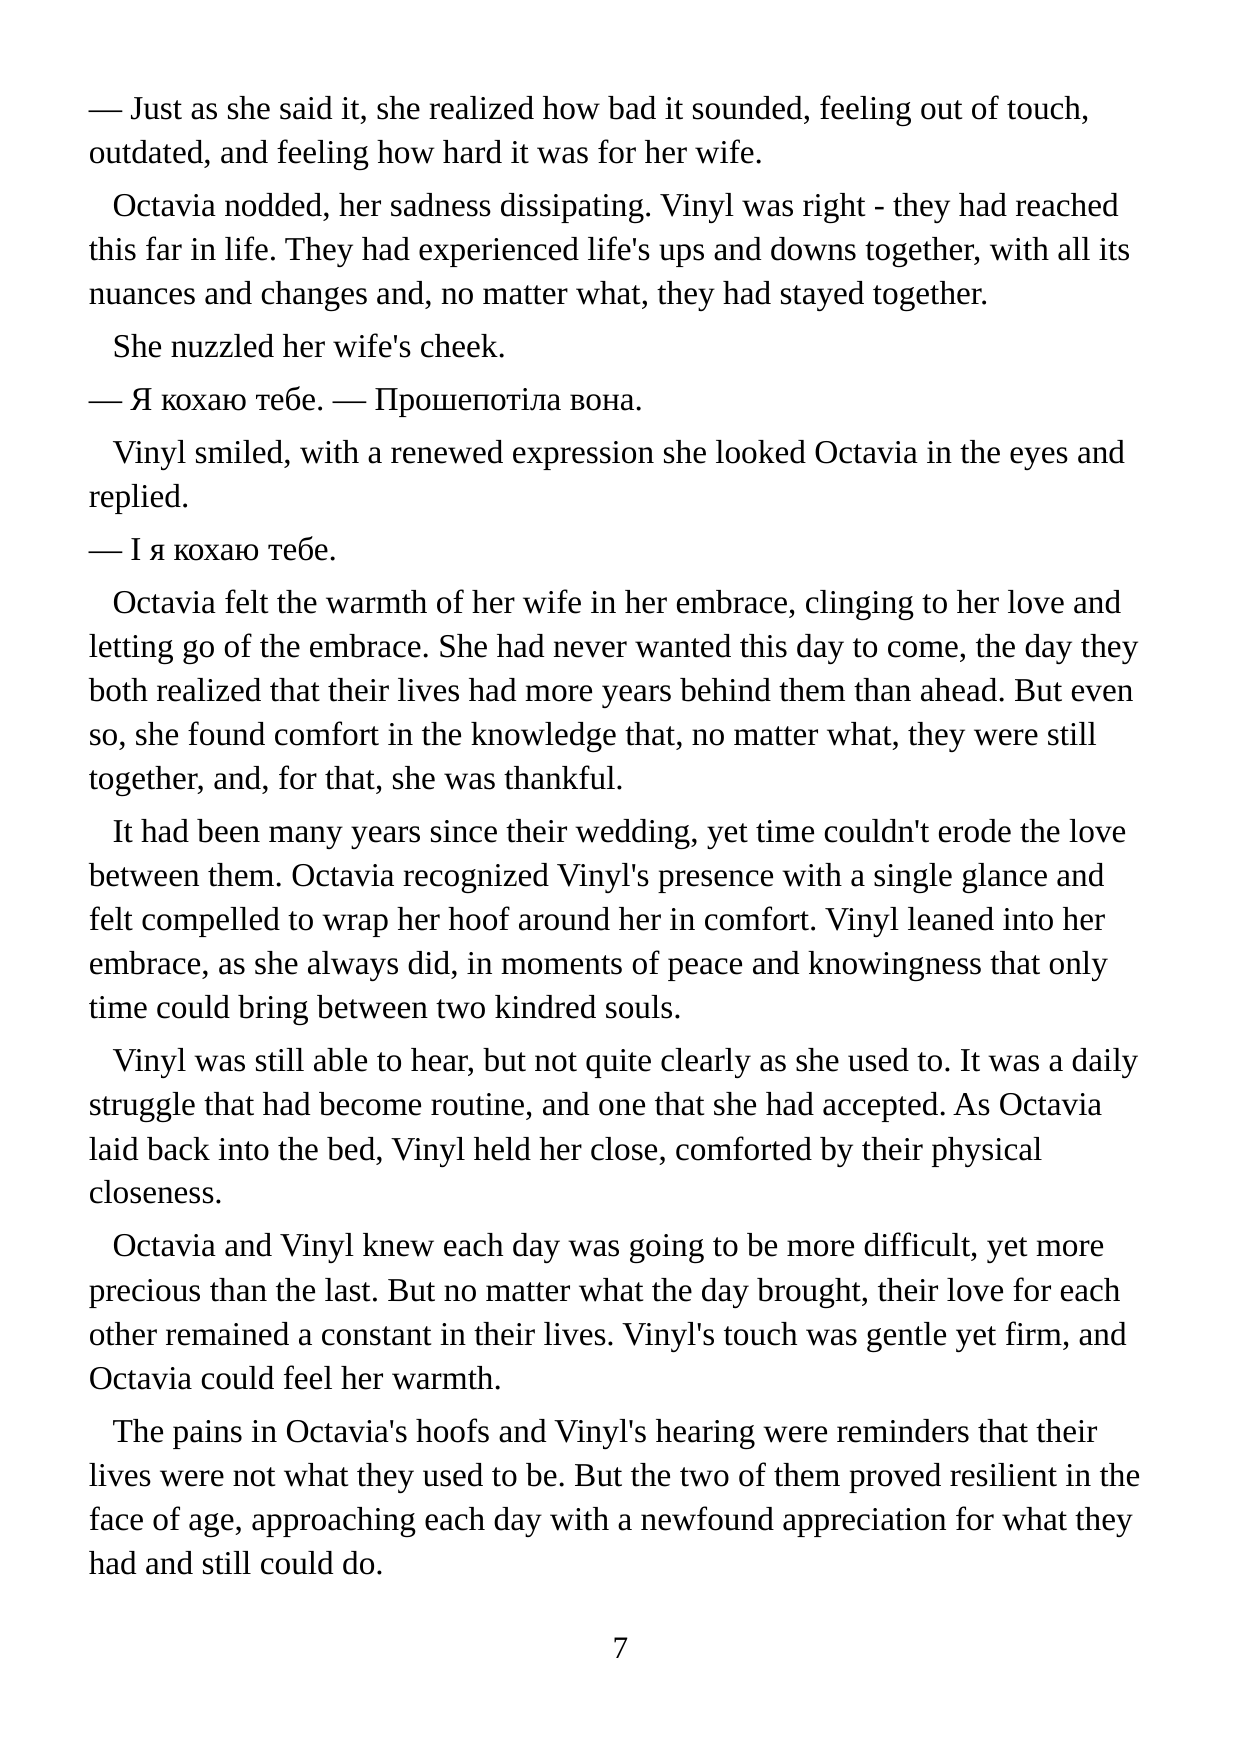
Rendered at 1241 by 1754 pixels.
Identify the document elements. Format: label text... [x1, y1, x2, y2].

text She nuzzled her wife's cheek. [88, 327, 1152, 365]
text — Я кохаю тебе. — Прошепотіла вона. [88, 379, 1152, 418]
text — І я кохаю тебе. [88, 529, 1152, 568]
text The pains in Octavia's hoofs and Vinyl's hearing were reminders that their lives were not what they used to be. But the two of them proved resilient in the face of age, approaching each day with a newfound appreciation for what they had and still could do. [88, 1411, 1152, 1581]
text Octavia nodded, her sadness dissipating. Vinyl was right - they had reached this far in life. They had experienced life's ups and downs together, with all its nuances and changes and, no matter what, they had stayed together. [88, 186, 1152, 312]
text Vinyl smiled, with a renewed expression she looked Octavia in the eyes and replied. [88, 432, 1152, 515]
text Octavia felt the warmth of her wife in her embrace, clinging to her love and letting go of the embrace. She had never wanted this day to come, the day they both realized that their lives had more years behind them than ahead. But even so, she found comfort in the knowledge that, no matter what, they were still together, and, for that, she was thankful. [88, 582, 1152, 797]
text — Just as she said it, she realized how bad it sounded, feeling out of touch, outdated, and feeling how hard it was for her wife. [88, 88, 1152, 171]
text Vinyl was still able to hear, but not quite clearly as she used to. It was a daily struggle that had become routine, and one that she had accepted. As Octavia laid back into the bed, Vinyl held her close, comforted by their physical closeness. [88, 1041, 1152, 1211]
text Octavia and Vinyl knew each day was going to be more difficult, yet more precious than the last. But no matter what the day brought, their love for each other remained a constant in their lives. Vinyl's touch was gentle yet firm, and Octavia could feel her warmth. [88, 1226, 1152, 1396]
text It had been many years since their wedding, yet time couldn't erode the love between them. Octavia recognized Vinyl's presence with a single glance and felt compelled to wrap her hoof around her in comfort. Vinyl leaned into her embrace, as she always did, in moments of peace and knowingness that only time could bring between two kindred souls. [88, 811, 1152, 1026]
